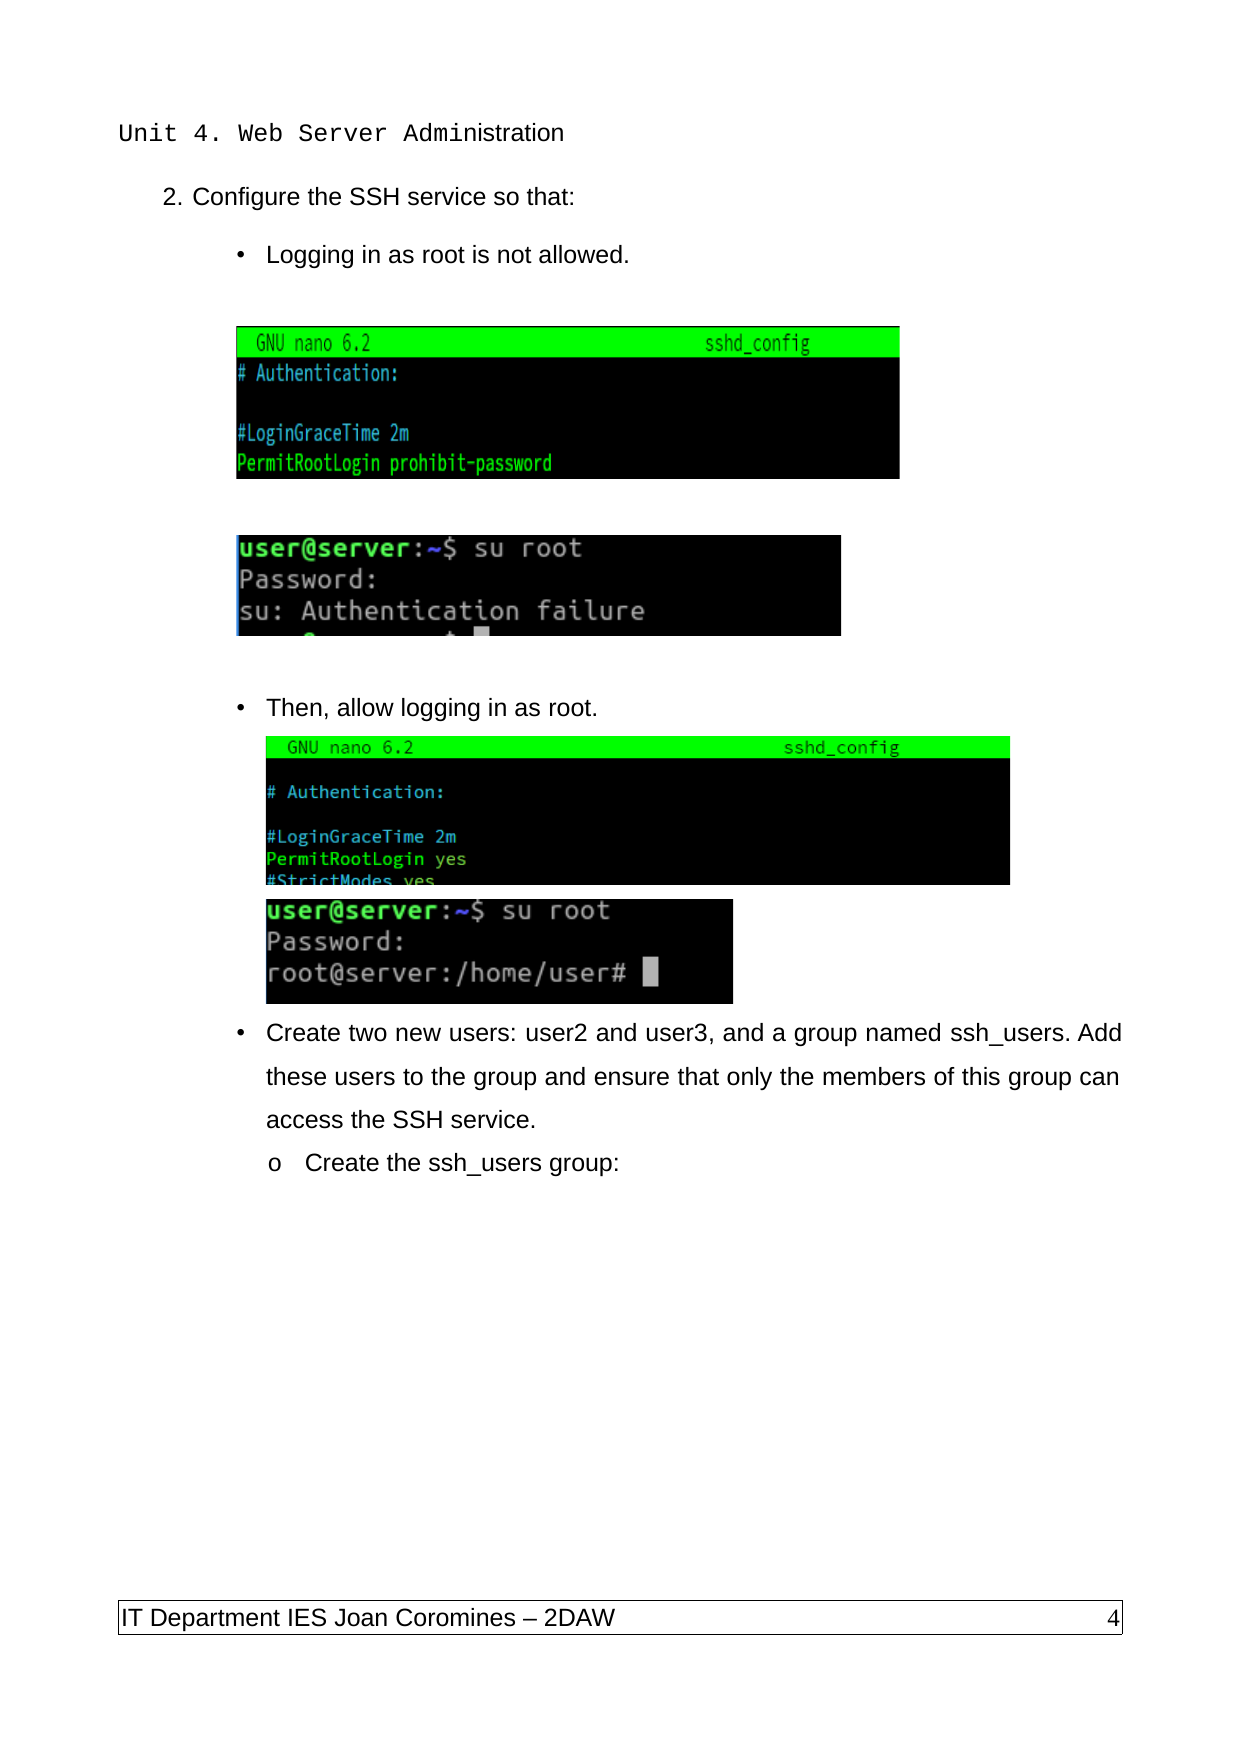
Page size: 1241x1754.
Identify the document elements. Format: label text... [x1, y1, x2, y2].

list Configure the SSH service so that: [162, 182, 1122, 211]
list Create the ssh_users group: [267, 1148, 1122, 1179]
list Then, allow logging in as root. [236, 693, 1122, 722]
list Create two new users: user2 and user3, and a group named ssh_users. Add these users to the group and ensure that only the members of this group can access the SSH service. [236, 1018, 1122, 1133]
list Logging in as root is not allowed. [236, 240, 1122, 269]
